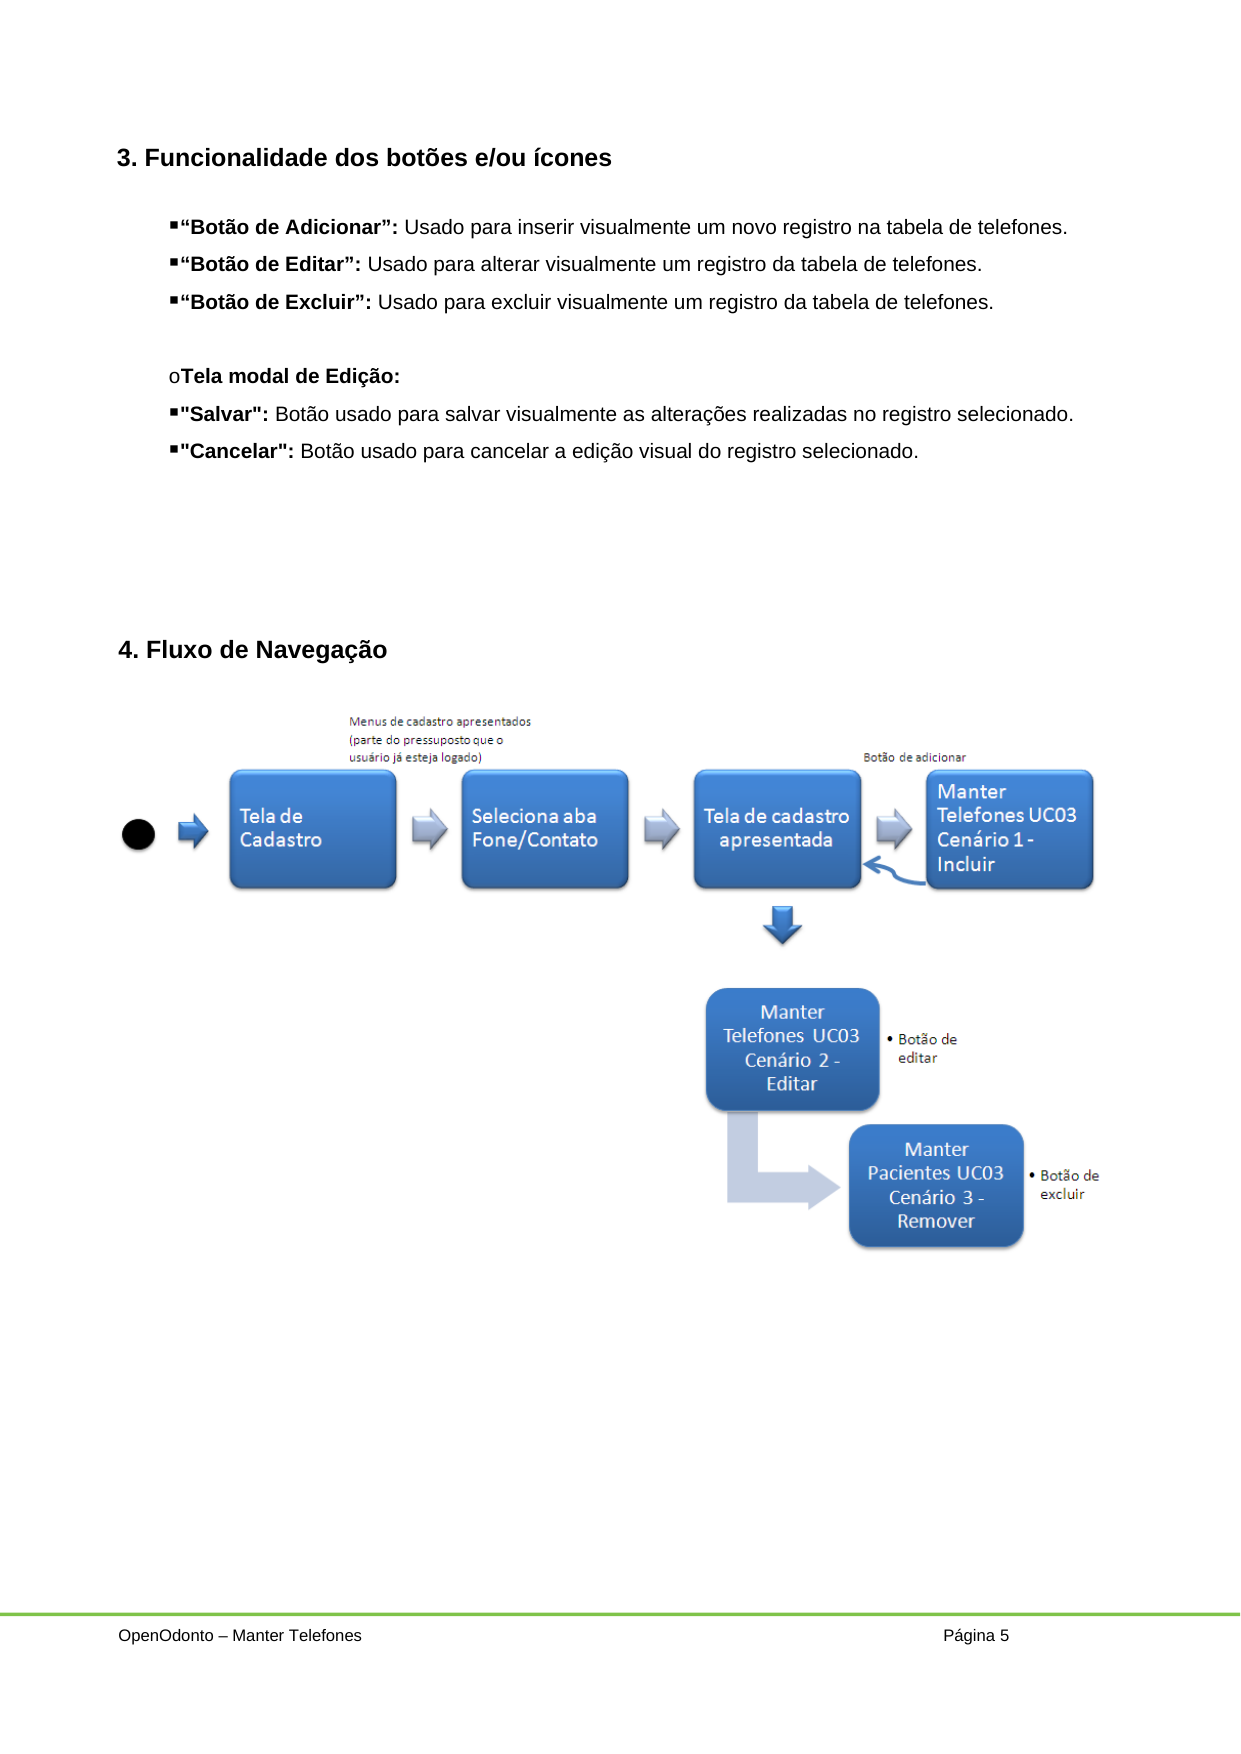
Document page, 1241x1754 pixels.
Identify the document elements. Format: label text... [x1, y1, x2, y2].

picture [118, 698, 1122, 1281]
list "Salvar": Botão usado para salvar visualmente as alterações realizadas no registro selecionado. [168, 402, 1122, 427]
subtitle 3. Funcionalidade dos botões e/ou ícones [117, 143, 1122, 172]
list "Cancelar": Botão usado para cancelar a edição visual do registro selecionado. [168, 439, 1122, 464]
list “Botão de Editar”: Usado para alterar visualmente um registro da tabela de telefones. [168, 252, 1122, 277]
list “Botão de Adicionar”: Usado para inserir visualmente um novo registro na tabela de telefones. [168, 214, 1122, 239]
list Tela modal de Edição: [168, 363, 1122, 389]
list “Botão de Excluir”: Usado para excluir visualmente um registro da tabela de telefones. [168, 289, 1122, 314]
subtitle 4. Fluxo de Navegação [117, 635, 1122, 664]
